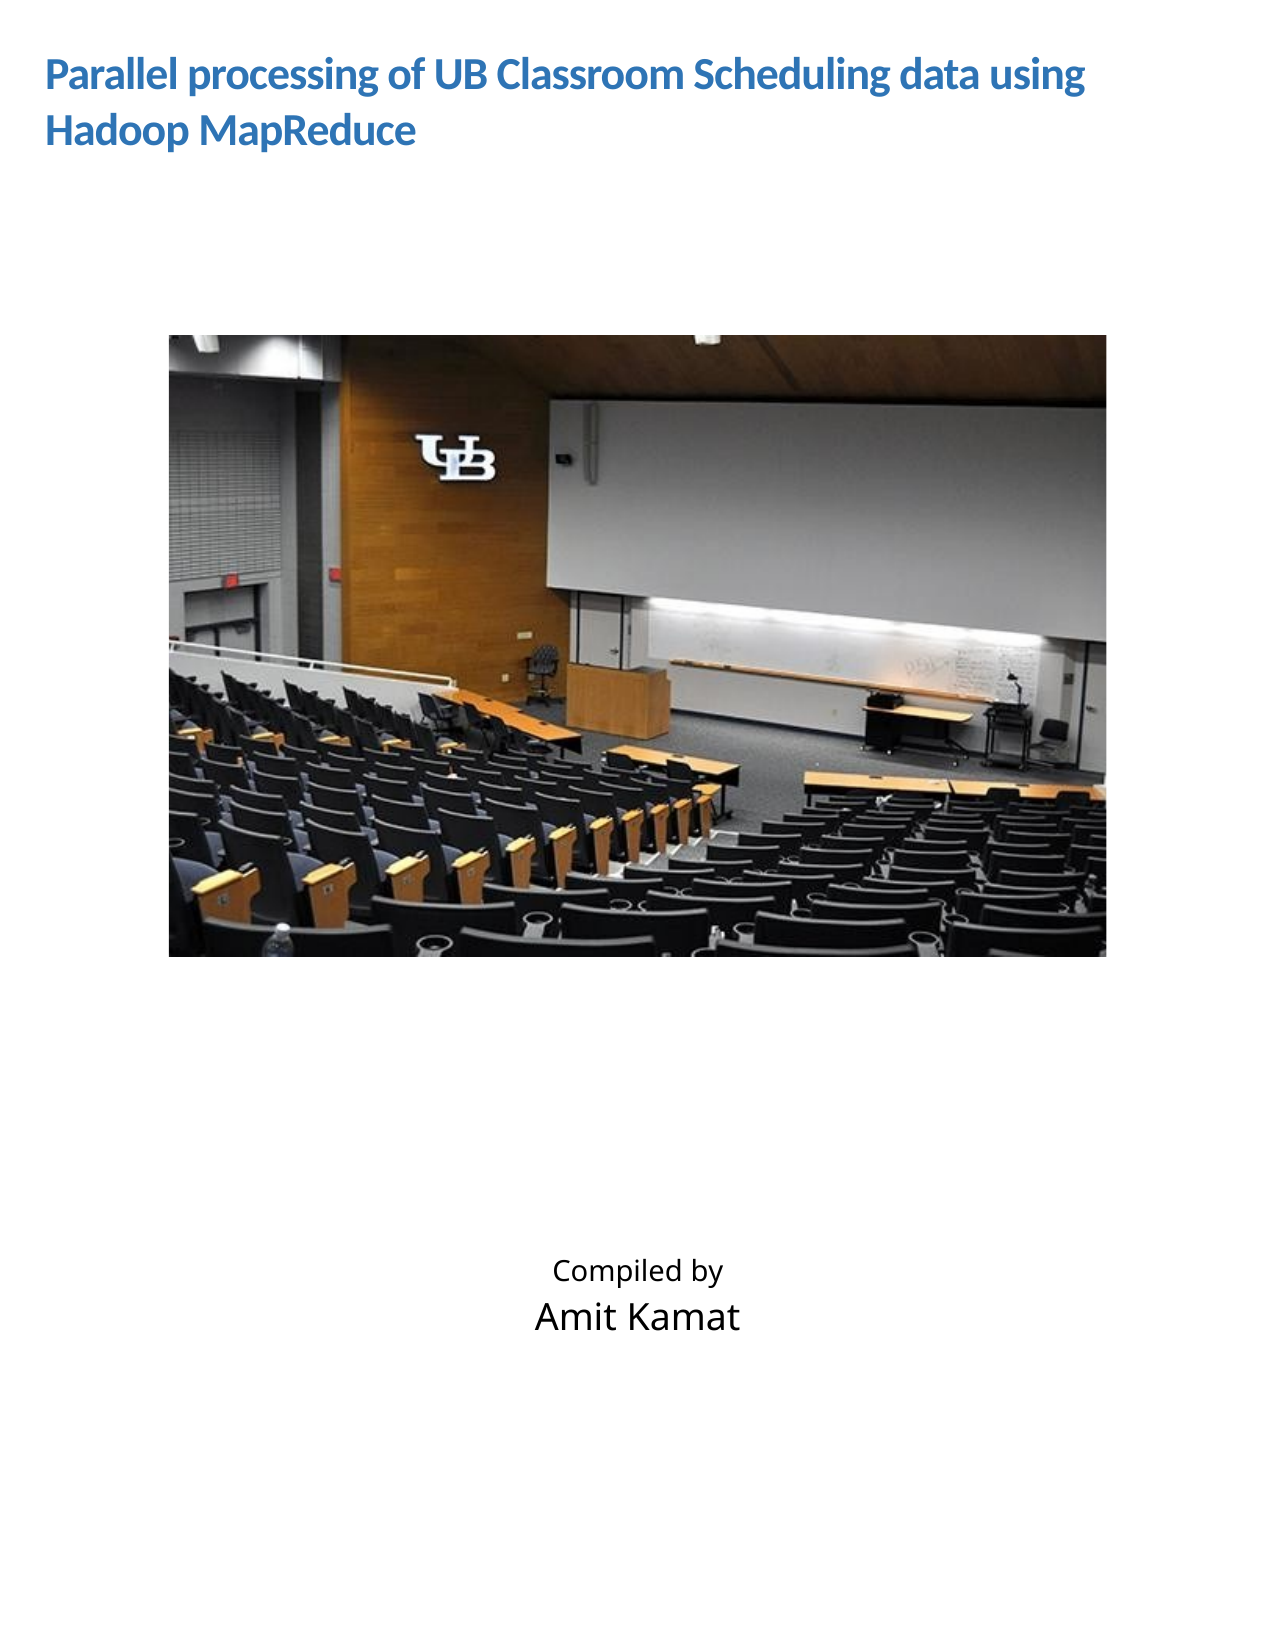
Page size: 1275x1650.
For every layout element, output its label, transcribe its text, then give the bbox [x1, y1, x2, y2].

title Parallel processing of UB Classroom Scheduling data using Hadoop MapReduce [45, 45, 1230, 157]
text Compiled by [45, 1251, 1230, 1290]
picture [168, 335, 1107, 957]
text Amit Kamat [45, 1290, 1230, 1341]
